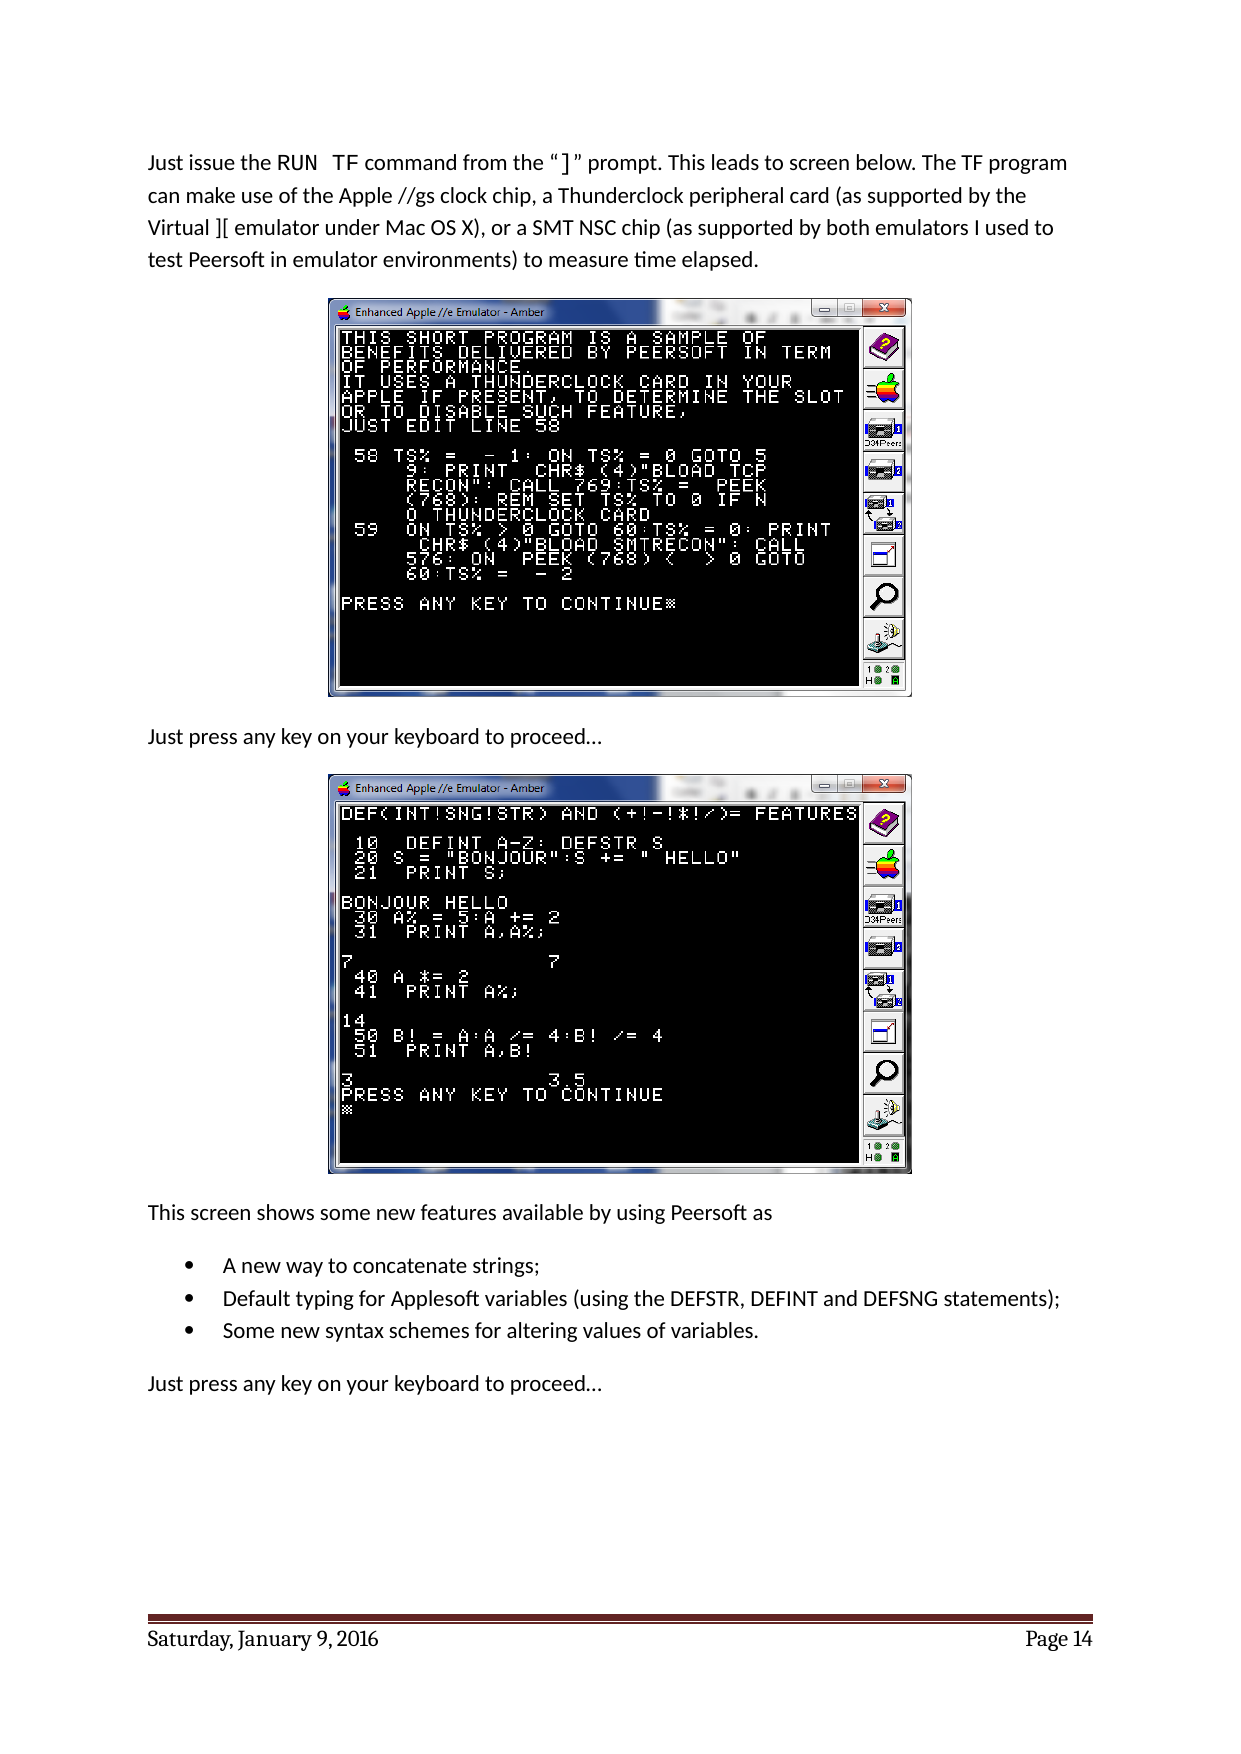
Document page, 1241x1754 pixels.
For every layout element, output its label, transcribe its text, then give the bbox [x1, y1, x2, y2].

text Just press any key on your keyboard to proceed… [148, 722, 1093, 750]
list Default typing for Applesoft variables (using the DEFSTR, DEFINT and DEFSNG statements); [185, 1284, 1093, 1312]
text Just issue the RUN TF command from the “]” prompt. This leads to screen below. The TF program can make use of the Apple //gs clock chip, a Thunderclock peripheral card (as supported by the Virtual ][ emulator under Mac OS X), or a SMT NSC chip (as supported by both emulators I used to test Peersoft in emulator environments) to measure time elapsed. [148, 148, 1093, 273]
list Some new syntax schemes for altering values of variables. [185, 1316, 1093, 1344]
picture [328, 774, 912, 1174]
picture [328, 298, 912, 697]
list A new way to concatenate strings; [185, 1251, 1093, 1279]
text This screen shows some new features available by using Peersoft as [148, 1198, 1093, 1226]
text Just press any key on your keyboard to proceed… [148, 1369, 1093, 1397]
